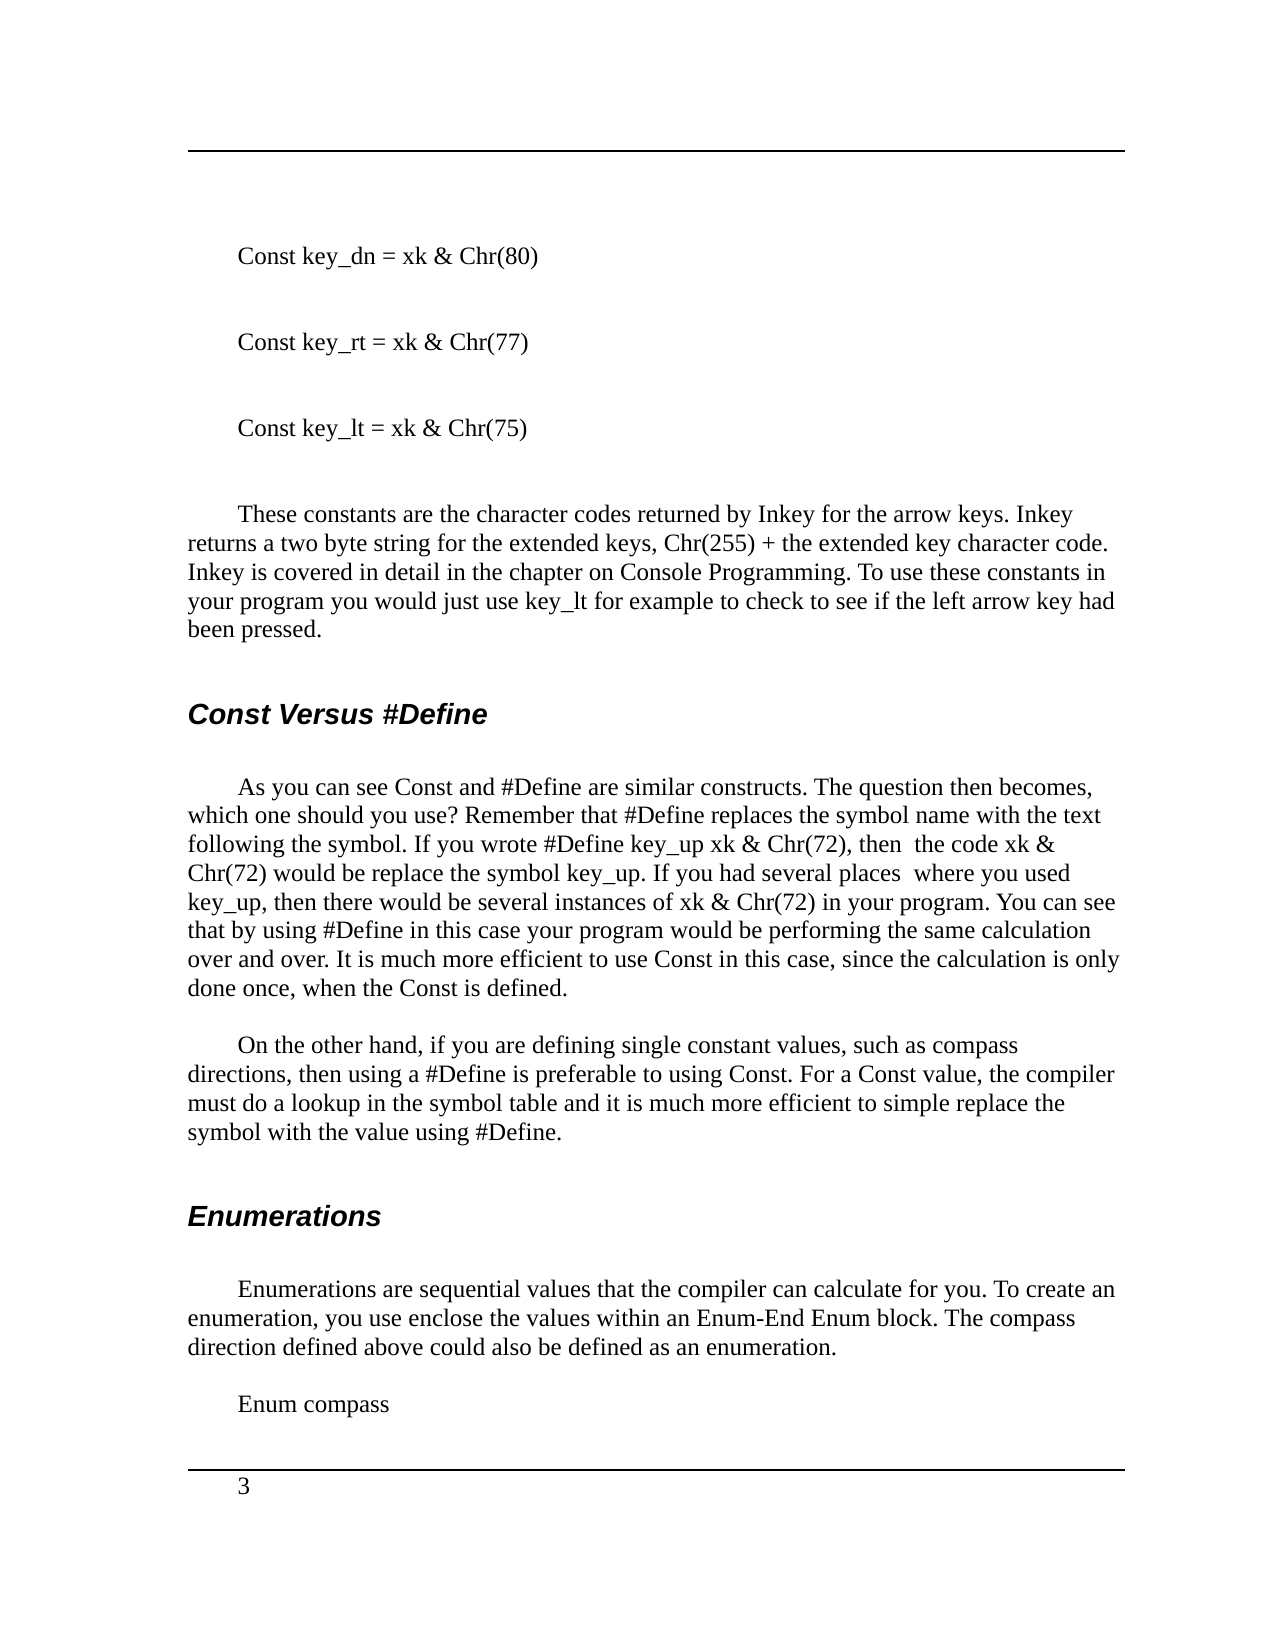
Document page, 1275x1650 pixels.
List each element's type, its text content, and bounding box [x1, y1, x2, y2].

text Enumerations are sequential values that the compiler can calculate for you. To create an enumeration, you use enclose the values within an Enum-End Enum block. The compass direction defined above could also be defined as an enumeration. [187, 1274, 1125, 1360]
text These constants are the character codes returned by Inkey for the arrow keys. Inkey returns a two byte string for the extended keys, Chr(255) + the extended key character code. Inkey is covered in detail in the chapter on Console Programming. To use these constants in your program you would just use key_lt for example to check to see if the left arrow key had been pressed. [187, 499, 1125, 643]
text As you can see Const and #Define are similar constructs. The question then becomes, which one should you use? Remember that #Define replaces the symbol name with the text following the symbol. If you wrote #Define key_up xk & Chr(72), then the code xk & Chr(72) would be replace the symbol key_up. If you had several places where you used key_up, then there would be several instances of xk & Chr(72) in your program. You can see that by using #Define in this case your program would be performing the same calculation over and over. It is much more efficient to use Const in this case, since the calculation is only done once, when the Const is defined. [187, 772, 1125, 1002]
subtitle Enumerations [187, 1199, 1125, 1233]
text Const key_lt = xk & Chr(75) [187, 413, 1125, 442]
text On the other hand, if you are defining single constant values, such as compass directions, then using a #Define is preferable to using Const. For a Const value, the compiler must do a lookup in the symbol table and it is much more efficient to simple replace the symbol with the value using #Define. [187, 1031, 1125, 1146]
text Const key_dn = xk & Chr(80) [187, 241, 1125, 269]
text Enum compass [187, 1389, 1125, 1418]
subtitle Const Versus #Define [187, 697, 1125, 731]
text Const key_rt = xk & Chr(77) [187, 327, 1125, 356]
